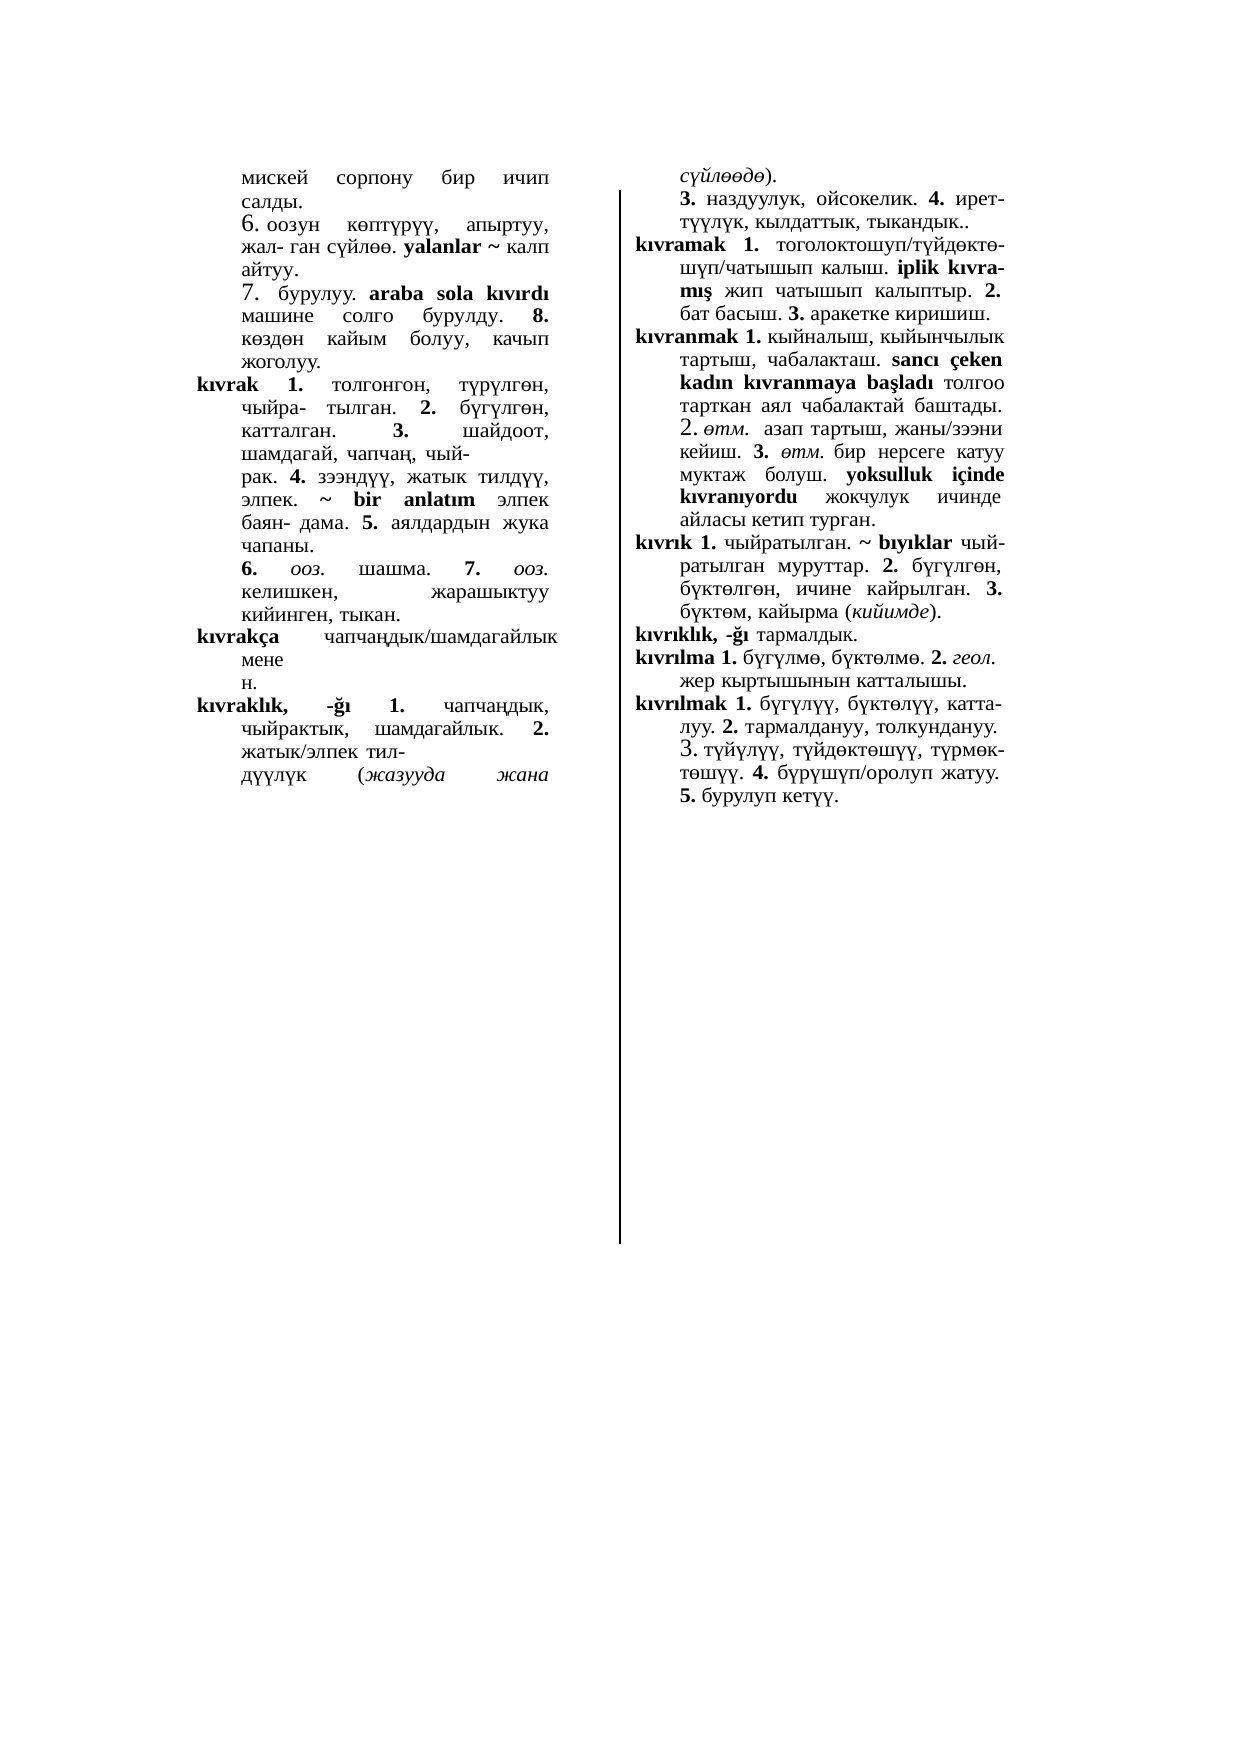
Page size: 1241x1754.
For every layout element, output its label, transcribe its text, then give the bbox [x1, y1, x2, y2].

text бүктөм, кайырма (кийимде). [679, 600, 944, 623]
text бүктөлгөн, ичине кайрылган. 3. [679, 577, 1005, 600]
text луу. 2. тармалдануу, толкундануу. [679, 715, 1005, 738]
text kıvramak 1. тоголоктошуп/түйдөктө- шүп/чатышып калыш. iplik kıvra- mış жип чатышып калыптыр. 2. [635, 233, 1005, 302]
list оозун көптүрүү, апыртуу, жал- ган сүйлөө. yalanlar ~ калп айтуу. [241, 213, 549, 281]
text kıvrıklık, -ğı тармалдык. [635, 623, 1065, 646]
list өтм. азап тартыш, жаны/зээни [679, 417, 1004, 440]
text 6. ооз. шашма. 7. ооз. келишкен, жарашыктуу кийинген, тыкан. [241, 557, 549, 626]
text kıvranmak 1. кыйналыш, кыйынчылык тартыш, чабалакташ. sancı çeken [635, 325, 1004, 371]
text жер кыртышынын катталышы. [679, 669, 971, 692]
text менен. [241, 648, 286, 694]
text kıvrakça чапчаңдык/шамдагайлык [197, 626, 609, 648]
text 3. наздуулук, ойсокелик. 4. ирет- түүлүк, кылдаттык, тыкандык.. [679, 187, 1005, 233]
text kıvrılmak 1. бүгүлүү, бүктөлүү, катта- [635, 692, 1065, 715]
text дүүлүк (жазууда жана [241, 763, 549, 786]
list бурулуу. araba sola kıvırdı машине солго бурулду. 8. көздөн кайым болуу, качып жоголуу. [241, 282, 549, 373]
text kıvraklık, -ğı 1. чапчаңдык, чыйрактык, шамдагайлык. 2. жатык/элпек тил- [197, 694, 549, 763]
text мискей сорпону бир ичип салды. [241, 164, 549, 213]
text рак. 4. зээндүү, жатык тилдүү, элпек. ~ bir anlatım элпек баян- дама. 5. аялдардын жука чапаны. [241, 465, 549, 557]
text kıvrılma 1. бүгүлмө, бүктөлмө. 2. геол. [635, 646, 1050, 669]
text kıvrak 1. толгонгон, түрүлгөн, чыйра- тылган. 2. бүгүлгөн, катталган. 3. шайдоот, шамдагай, чапчаң, чый- [197, 373, 549, 465]
text кейиш. 3. өтм. бир нерсеге катуу муктаж болуш. yoksulluk içinde kıvranıyordu жокчулук ичинде [679, 440, 1005, 508]
text сүйлөөдө). [679, 164, 1004, 187]
text айласы кетип турган. [679, 508, 879, 531]
text kıvrık 1. чыйратылган. ~ bıyıklar чый- ратылган муруттар. 2. бүгүлгөн, [635, 531, 1005, 577]
text бат басыш. 3. аракетке киришиш. [679, 302, 993, 325]
text 5. бурулуп кетүү. [679, 784, 843, 807]
list түйүлүү, түйдөктөшүү, түрмөк- төшүү. 4. бүрүшүп/оролуп жатуу. [679, 738, 1005, 784]
text kadın kıvranmaya başladı толгоо тарткан аял чабалактай баштады. [679, 371, 1005, 417]
